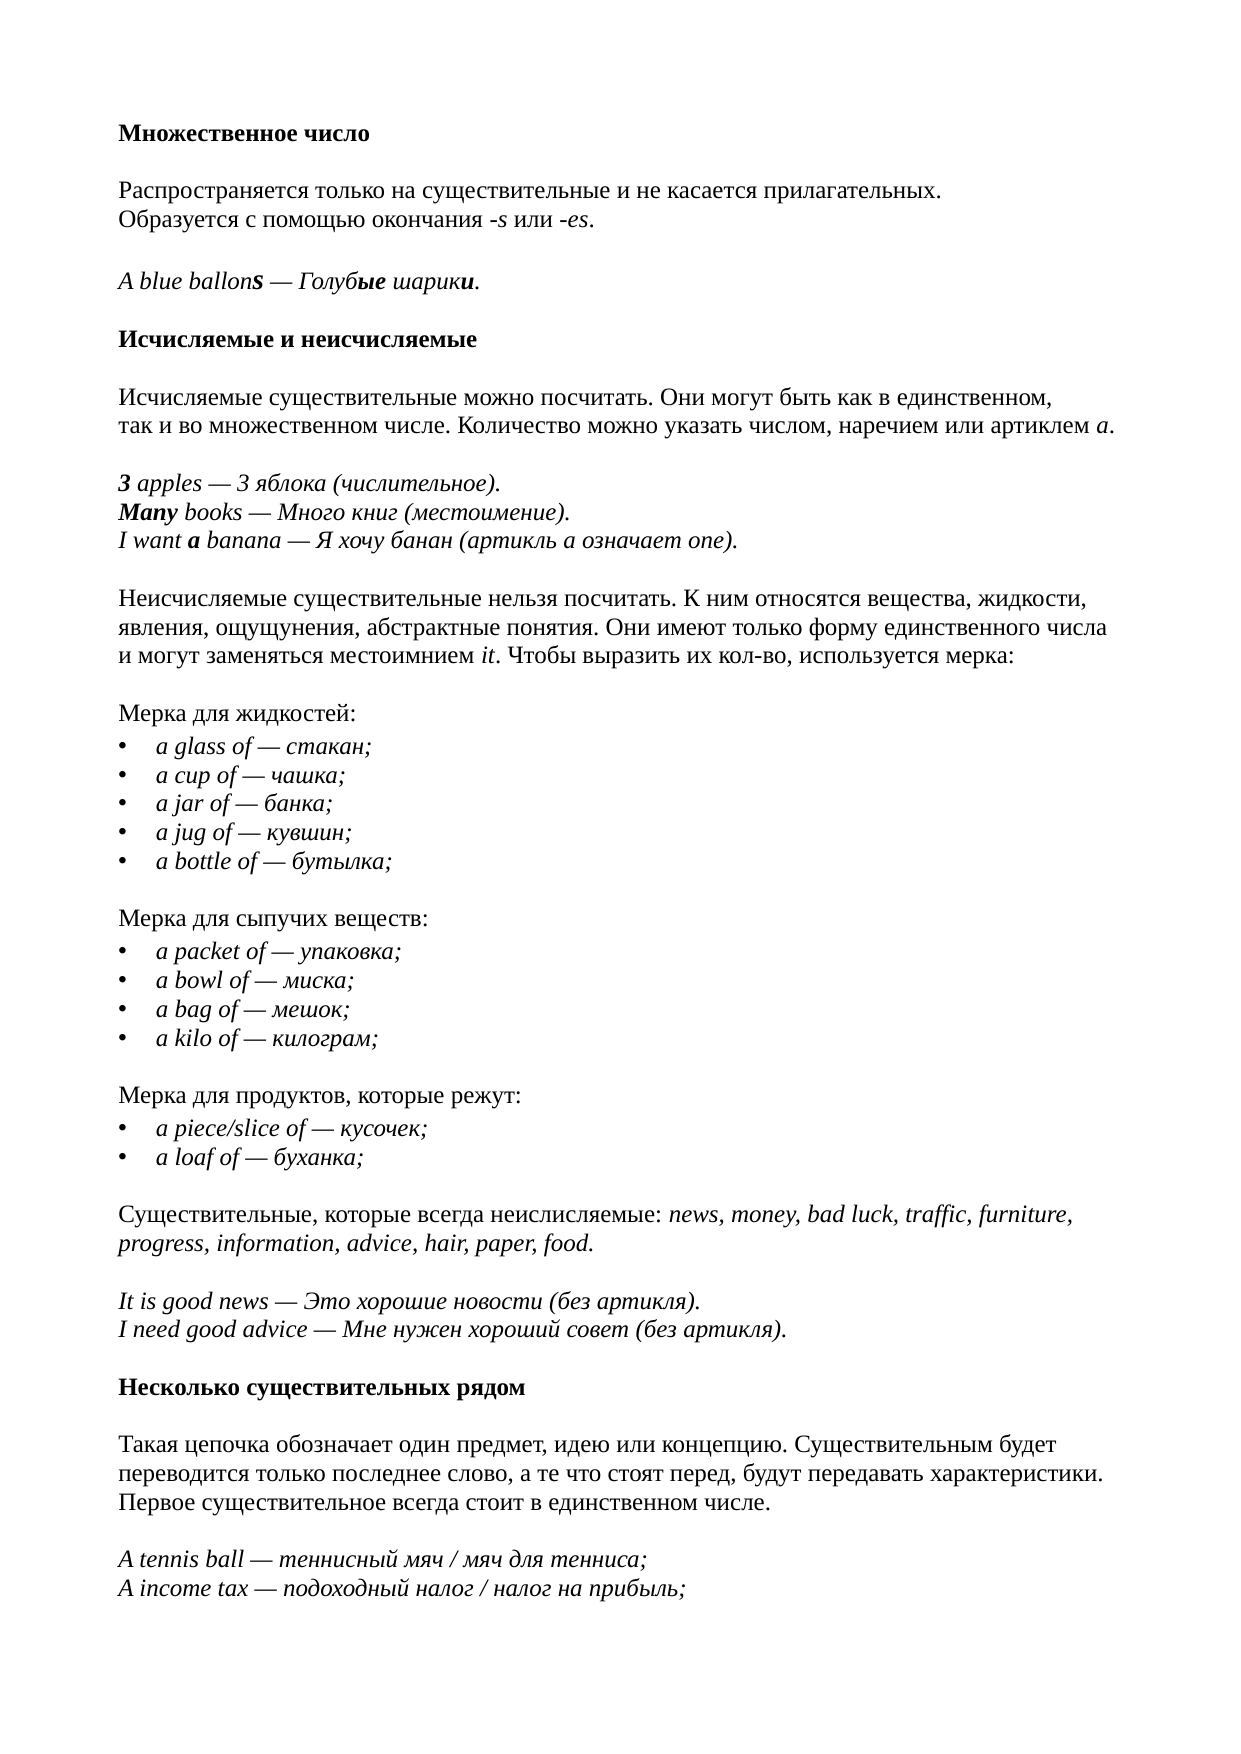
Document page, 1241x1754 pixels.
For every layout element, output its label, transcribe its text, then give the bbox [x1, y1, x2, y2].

text 3 apples — 3 яблока (числительное). [118, 468, 1122, 497]
text Исчисляемые существительные можно посчитать. Они могут быть как в единственном, [118, 382, 1122, 410]
text Существительные, которые всегда неислисляемые: news, money, bad luck, traffic, furniture, progress, information, advice, hair, paper, food. [118, 1199, 1122, 1257]
text I need good advice — Мне нужен хороший совет (без артикля). [118, 1314, 1122, 1343]
text Множественное число [118, 118, 1122, 147]
list a piece/slice of — кусочек; [118, 1113, 1122, 1142]
list a packet of — упаковка; [118, 936, 1122, 965]
list a jar of — банка; [118, 788, 1122, 817]
text так и во множественном числе. Количество можно указать числом, наречием или артиклем a. [118, 410, 1122, 439]
list a kilo of — килограм; [118, 1023, 1122, 1051]
list a cup of — чашка; [118, 760, 1122, 788]
text Неисчисляемые существительные нельзя посчитать. К ним относятся вещества, жидкости, явления, ощущунения, абстрактные понятия. Они имеют только форму единственного числа и могут заменяться местоимнием it. Чтобы выразить их кол-во, используется мерка: [118, 583, 1122, 669]
text Образуется с помощью окончания -s или -es. [118, 204, 1122, 233]
text A income tax — подоходный налог / налог на прибыль; [118, 1573, 1122, 1602]
text Первое существительное всегда стоит в единственном числе. [118, 1487, 1122, 1516]
list a bowl of — миска; [118, 965, 1122, 994]
list a bag of — мешок; [118, 994, 1122, 1023]
text I want a banana — Я хочу банан (артикль a означает one). [118, 525, 1122, 554]
text Мерка для жидкостей: [118, 698, 1122, 727]
text Распространяется только на существительные и не касается прилагательных. [118, 176, 1122, 204]
text It is good news — Это хорошие новости (без артикля). [118, 1286, 1122, 1314]
text Мерка для продуктов, которые режут: [118, 1080, 1122, 1109]
text Many books — Много книг (местоимение). [118, 497, 1122, 525]
text Несколько существительных рядом [118, 1372, 1122, 1401]
text Такая цепочка обозначает один предмет, идею или концепцию. Существительным будет переводится только последнее слово, а те что стоят перед, будут передавать характеристики. [118, 1429, 1122, 1487]
list a loaf of — буханка; [118, 1142, 1122, 1171]
text A tennis ball — теннисный мяч / мяч для тенниса; [118, 1544, 1122, 1573]
text Мерка для сыпучих веществ: [118, 903, 1122, 932]
list a bottle of — бутылка; [118, 846, 1122, 875]
text A blue ballons — Голубые шарики. [118, 262, 1122, 295]
text Исчисляемые и неисчисляемые [118, 324, 1122, 353]
list a glass of — стакан; [118, 731, 1122, 760]
list a jug of — кувшин; [118, 817, 1122, 846]
